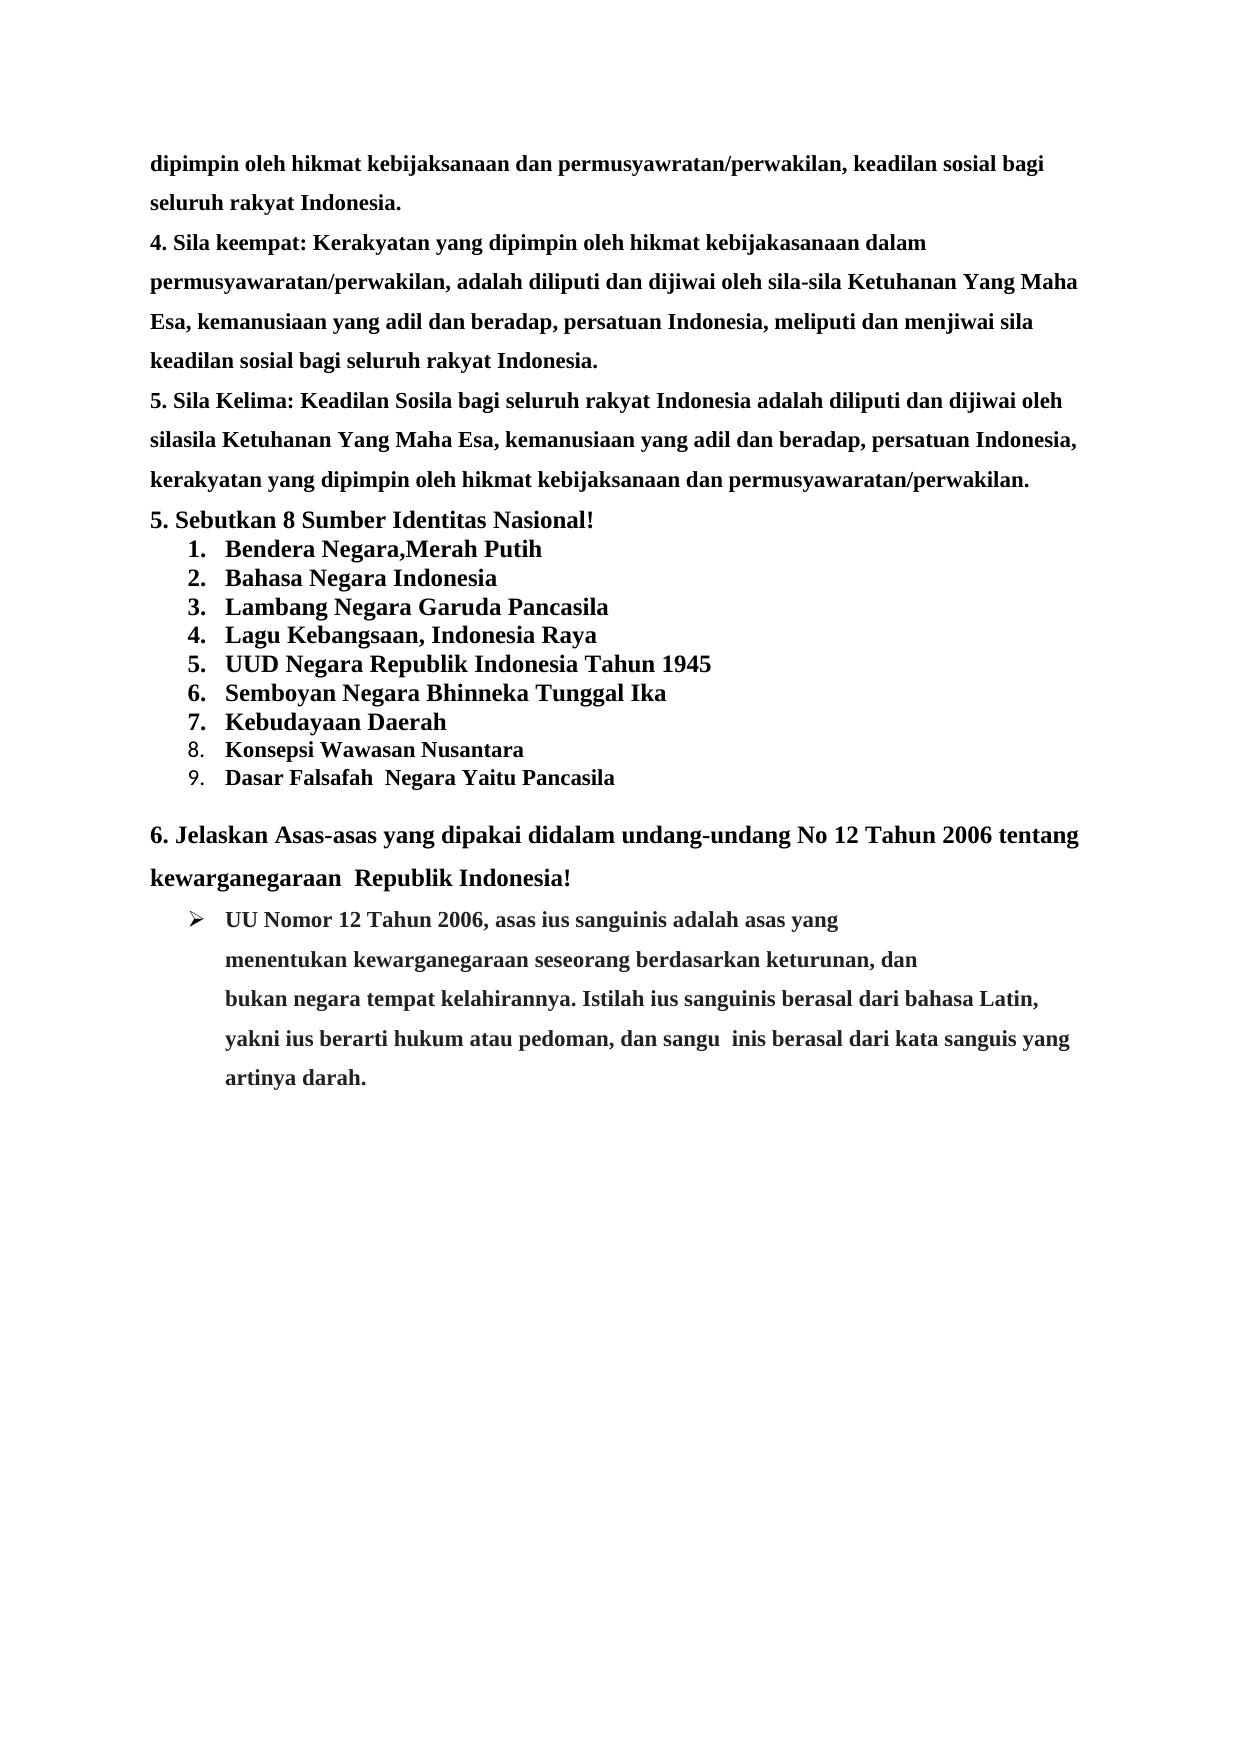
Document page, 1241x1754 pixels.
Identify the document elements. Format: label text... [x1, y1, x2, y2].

list Konsepsi Wawasan Nusantara [187, 735, 1090, 763]
list UU Nomor 12 Tahun 2006, asas ius sanguinis adalah asas yang menentukan kewarganegaraan seseorang berdasarkan keturunan, dan bukan negara tempat kelahirannya. Istilah ius sanguinis berasal dari bahasa Latin, yakni ius berarti hukum atau pedoman, dan sangu inis berasal dari kata sanguis yang artinya darah. [187, 906, 1090, 1091]
list Kebudayaan Daerah [187, 707, 1090, 735]
list UUD Negara Republik Indonesia Tahun 1945 [187, 649, 1090, 678]
list Dasar Falsafah Negara Yaitu Pancasila [187, 763, 1090, 791]
text 6. Jelaskan Asas-asas yang dipakai didalam undang-undang No 12 Tahun 2006 tentang kewarganegaraan Republik Indonesia! [150, 820, 1090, 892]
text dipimpin oleh hikmat kebijaksanaan dan permusyawratan/perwakilan, keadilan sosial bagi seluruh rakyat Indonesia. [150, 150, 1090, 216]
text 5. Sebutkan 8 Sumber Identitas Nasional! [150, 505, 1090, 534]
list Semboyan Negara Bhinneka Tunggal Ika [187, 678, 1090, 707]
text 5. Sila Kelima: Keadilan Sosila bagi seluruh rakyat Indonesia adalah diliputi dan dijiwai oleh silasila Ketuhanan Yang Maha Esa, kemanusiaan yang adil dan beradap, persatuan Indonesia, kerakyatan yang dipimpin oleh hikmat kebijaksanaan dan permusyawaratan/perwakilan. [150, 387, 1090, 492]
list Lambang Negara Garuda Pancasila [187, 592, 1090, 620]
text 4. Sila keempat: Kerakyatan yang dipimpin oleh hikmat kebijakasanaan dalam permusyawaratan/perwakilan, adalah diliputi dan dijiwai oleh sila-sila Ketuhanan Yang Maha Esa, kemanusiaan yang adil dan beradap, persatuan Indonesia, meliputi dan menjiwai sila keadilan sosial bagi seluruh rakyat Indonesia. [150, 229, 1090, 374]
list Bendera Negara,Merah Putih [187, 534, 1090, 563]
list Lagu Kebangsaan, Indonesia Raya [187, 620, 1090, 649]
list Bahasa Negara Indonesia [187, 563, 1090, 592]
